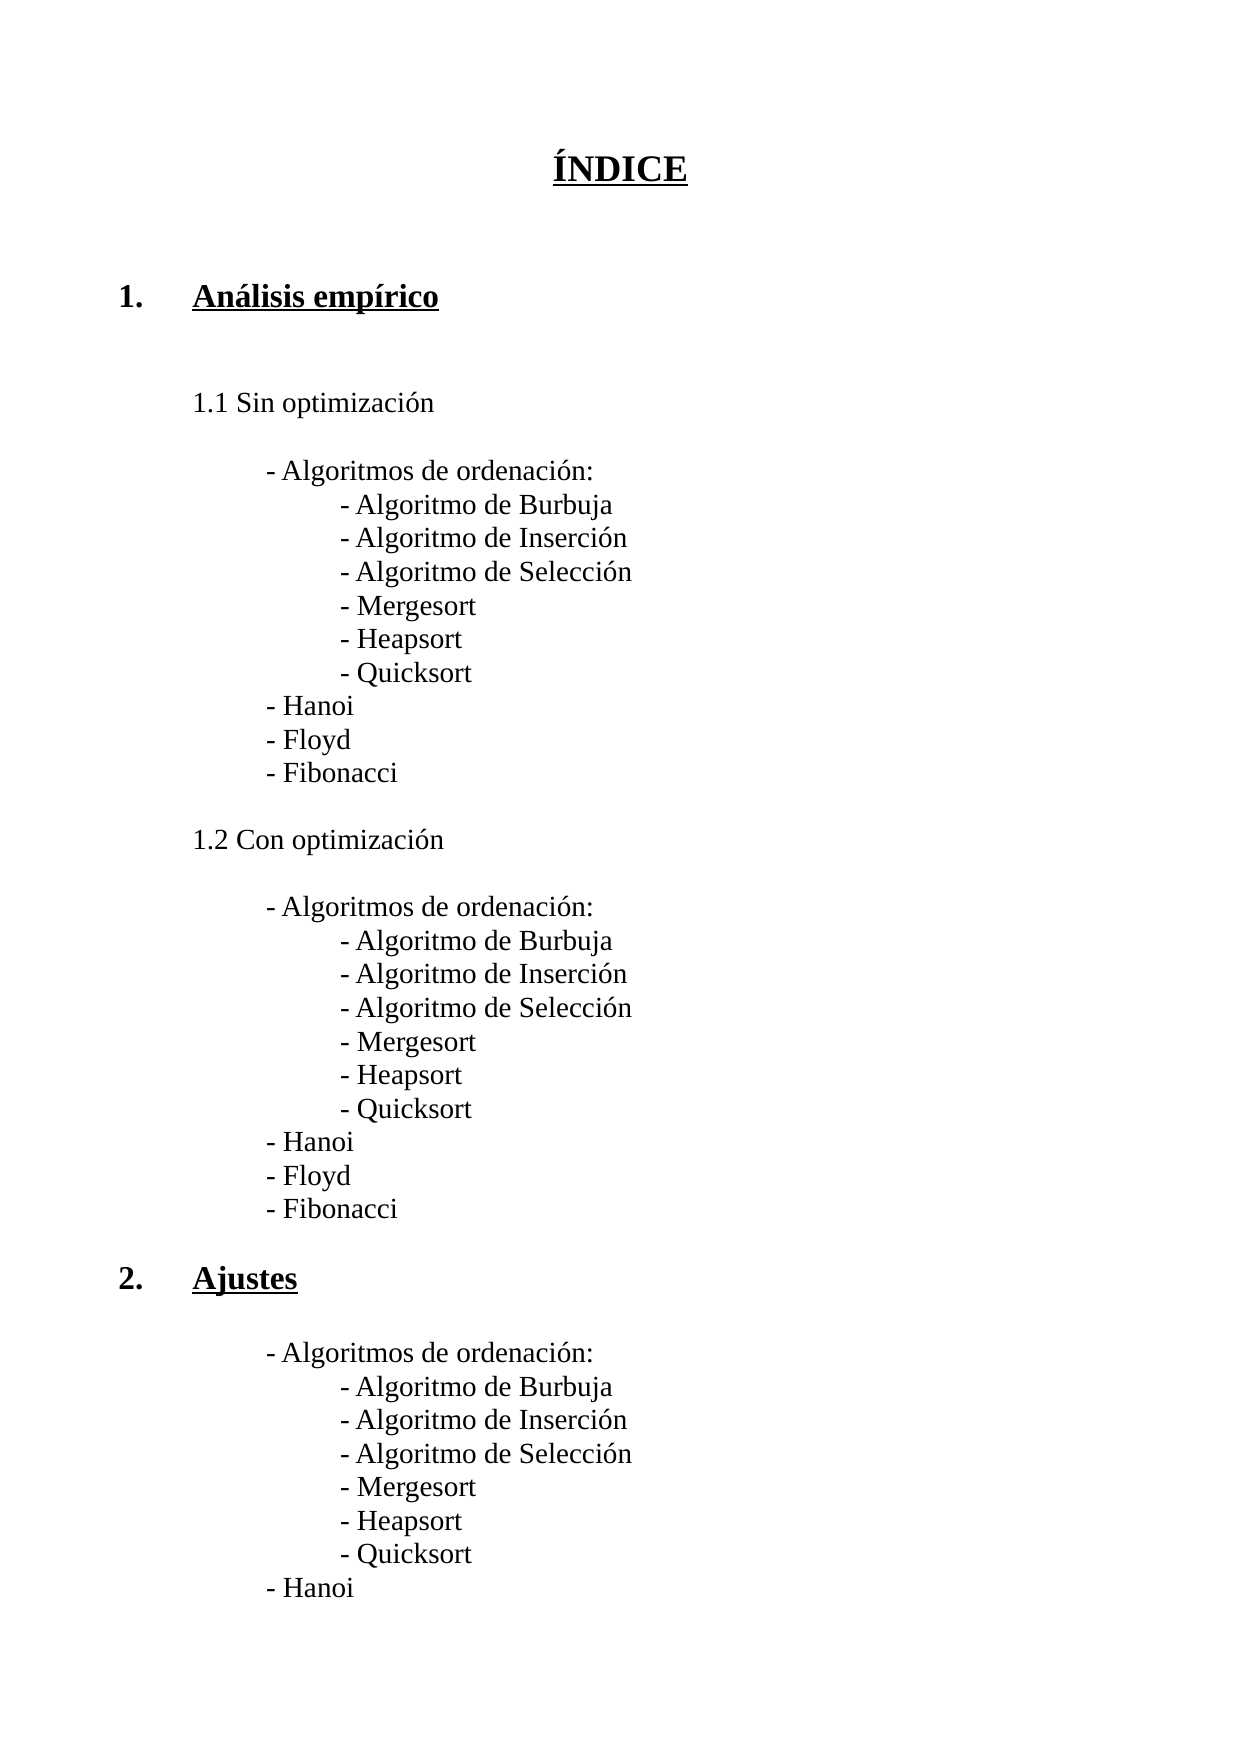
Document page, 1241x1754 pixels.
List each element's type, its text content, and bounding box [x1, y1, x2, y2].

text - Algoritmo de Burbuja [118, 923, 1122, 957]
text - Algoritmos de ordenación: [118, 1335, 1122, 1369]
text - Heapsort [118, 1057, 1122, 1091]
text - Mergesort [118, 1024, 1122, 1057]
text ÍNDICE [118, 147, 1122, 190]
text - Mergesort [118, 588, 1122, 621]
text 1. Análisis empírico [118, 276, 1122, 314]
text - Hanoi [118, 1570, 1122, 1603]
text - Algoritmos de ordenación: [118, 453, 1122, 487]
text - Algoritmo de Inserción [118, 1402, 1122, 1436]
text - Algoritmo de Burbuja [118, 1369, 1122, 1402]
text - Quicksort [118, 1536, 1122, 1570]
text - Mergesort [118, 1469, 1122, 1503]
text 2. Ajustes [118, 1258, 1122, 1297]
text - Algoritmo de Selección [118, 1436, 1122, 1469]
text - Floyd [118, 722, 1122, 755]
text - Heapsort [118, 1503, 1122, 1536]
text 1.2 Con optimización [118, 822, 1122, 856]
text - Fibonacci [118, 755, 1122, 789]
text - Quicksort [118, 655, 1122, 688]
text - Algoritmo de Inserción [118, 957, 1122, 990]
text - Floyd [118, 1158, 1122, 1191]
text - Fibonacci [118, 1191, 1122, 1225]
text - Algoritmo de Burbuja [118, 487, 1122, 521]
text - Algoritmo de Selección [118, 554, 1122, 588]
text - Algoritmo de Inserción [118, 521, 1122, 554]
text - Hanoi [118, 1124, 1122, 1158]
text - Heapsort [118, 621, 1122, 655]
text - Algoritmos de ordenación: [118, 889, 1122, 923]
text 1.1 Sin optimización [118, 382, 1122, 420]
text - Algoritmo de Selección [118, 990, 1122, 1024]
text - Quicksort [118, 1091, 1122, 1124]
text - Hanoi [118, 688, 1122, 722]
